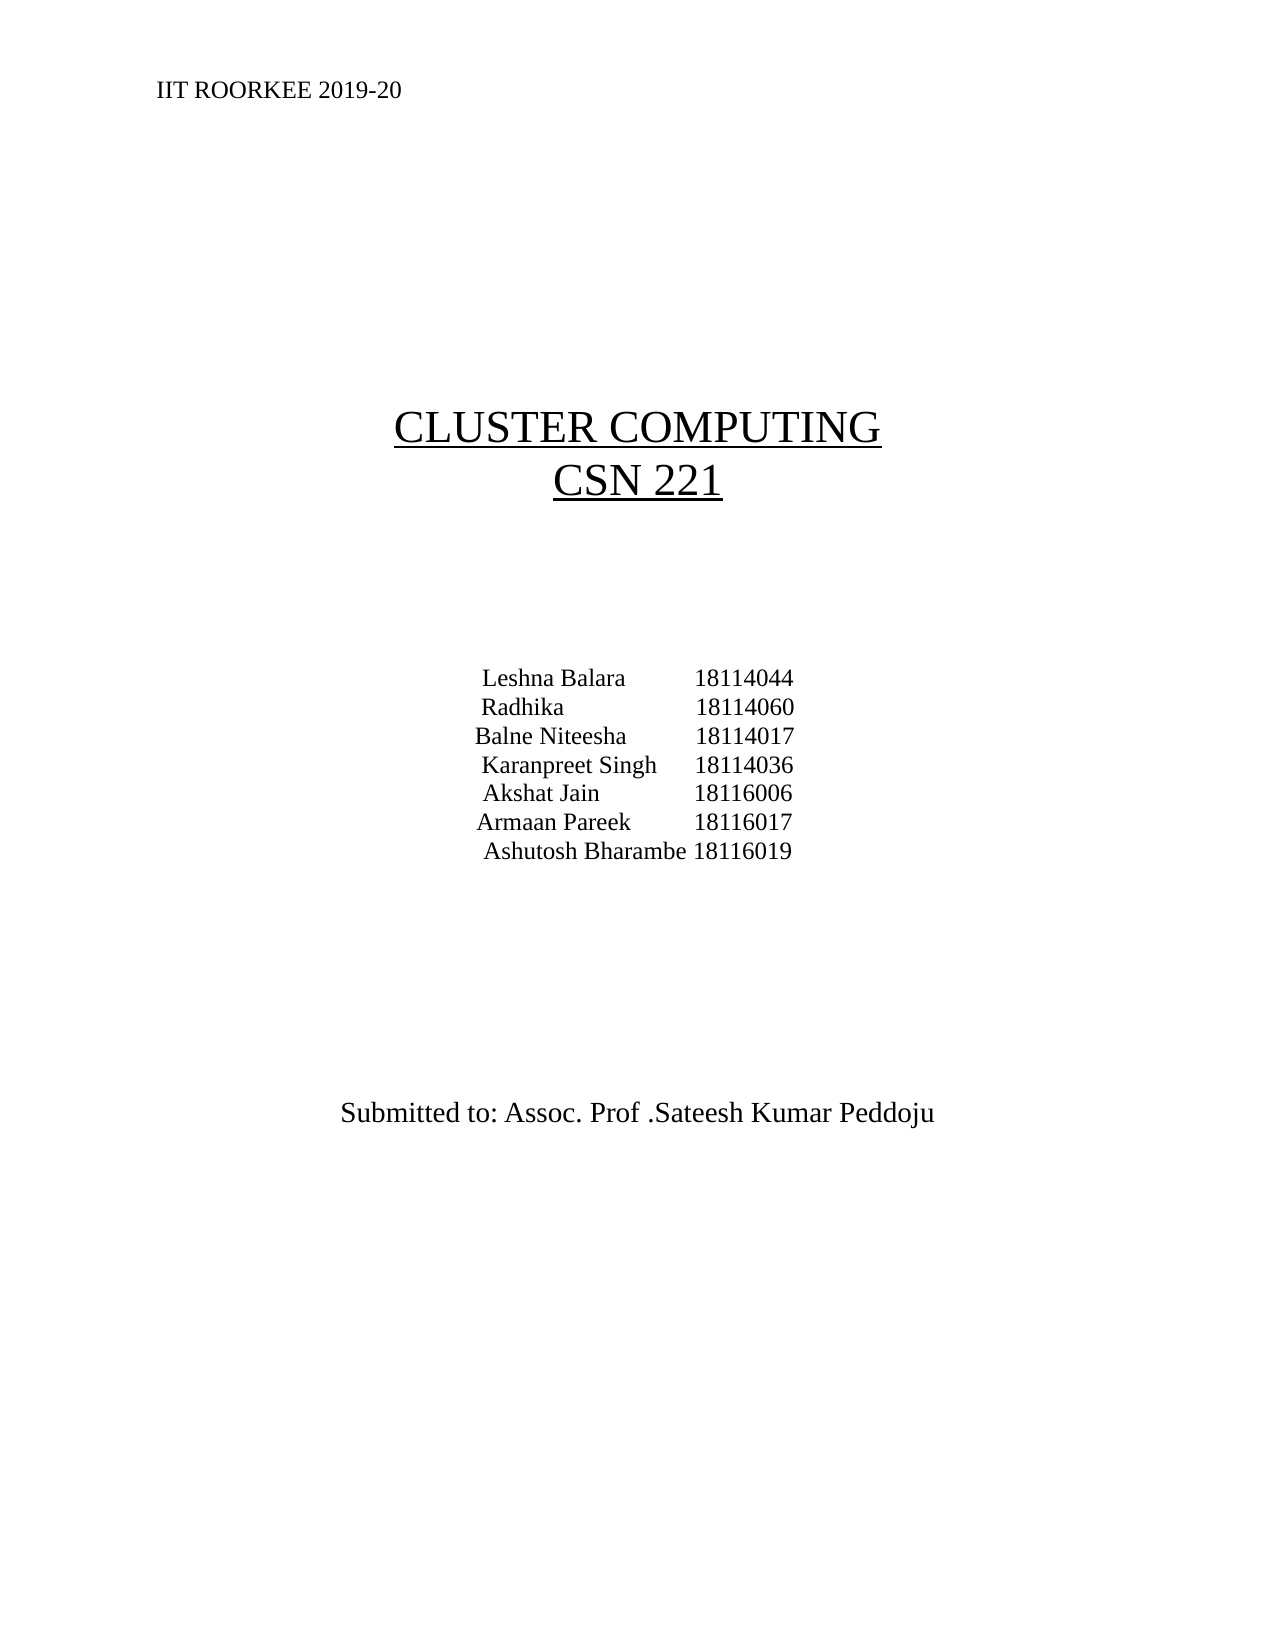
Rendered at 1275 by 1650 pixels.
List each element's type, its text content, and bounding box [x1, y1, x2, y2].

title Leshna Balara 18114044 [150, 663, 1125, 692]
title Akshat Jain 18116006 [150, 778, 1125, 807]
title Karanpreet Singh 18114036 [150, 750, 1125, 778]
title CLUSTER COMPUTING CSN 221 [150, 400, 1125, 505]
title Ashutosh Bharambe 18116019 [150, 836, 1125, 865]
title Submitted to: Assoc. Prof .Sateesh Kumar Peddoju [150, 1095, 1125, 1128]
title Radhika 18114060 [150, 692, 1125, 721]
title Balne Niteesha 18114017 [150, 721, 1125, 750]
title Armaan Pareek 18116017 [150, 807, 1125, 836]
